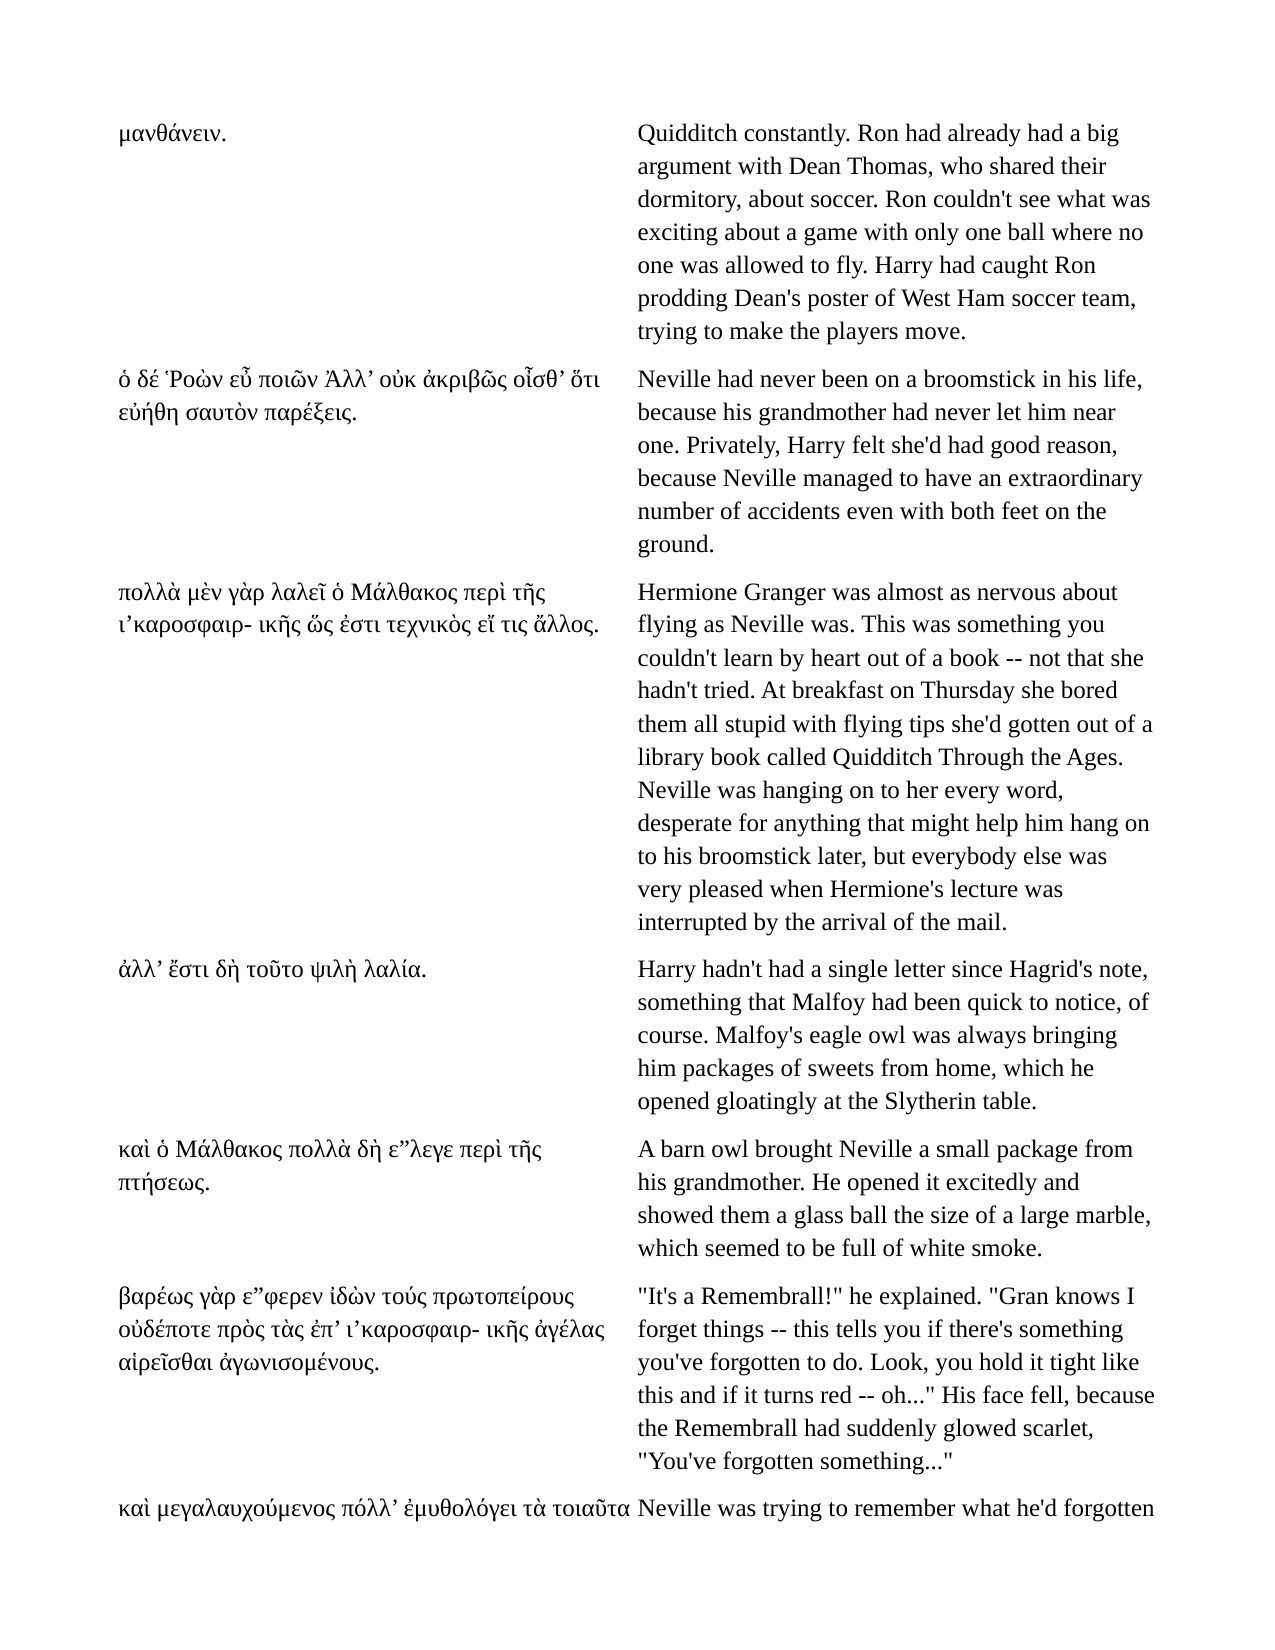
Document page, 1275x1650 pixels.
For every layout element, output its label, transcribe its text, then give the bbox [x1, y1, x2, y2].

table_cell βαρέως γὰρ ε”φερεν ἰδὼν τούς πρωτοπείρους οὐδέποτε πρὸς τὰς ἐπ’ ι’καροσφαιρ- ικῆς ἀγέλας αἱρεῖσθαι ἀγωνισομένους. [118, 1281, 637, 1493]
table_cell "It's a Remembrall!" he explained. "Gran knows I forget things -- this tells you if there's something you've forgotten to do. Look, you hold it tight like this and if it turns red -- oh..." His face fell, because the Remembrall had suddenly glowed scarlet, "You've forgotten something..." [638, 1281, 1157, 1493]
table_cell Neville had never been on a broomstick in his life, because his grandmother had never let him near one. Privately, Harry felt she'd had good reason, because Neville managed to have an extraordinary number of accidents even with both feet on the ground. [638, 364, 1157, 577]
table_cell A barn owl brought Neville a small package from his grandmother. He opened it excitedly and showed them a glass ball the size of a large marble, which seemed to be full of white smoke. [638, 1134, 1157, 1281]
table_cell Hermione Granger was almost as nervous about flying as Neville was. This was something you couldn't learn by heart out of a book -- not that she hadn't tried. At breakfast on Thursday she bored them all stupid with flying tips she'd gotten out of a library book called Quidditch Through the Ages. Neville was hanging on to her every word, desperate for anything that might help him hang on to his broomstick later, but everybody else was very pleased when Hermione's lecture was interrupted by the arrival of the mail. [638, 577, 1157, 954]
table_cell μανθάνειν. [118, 118, 637, 364]
table_cell ἀλλ’ ἔστι δὴ τοῦτο ψιλὴ λαλία. [118, 954, 637, 1134]
table_cell Neville was trying to remember what he'd forgotten [638, 1494, 1157, 1522]
table_cell Quidditch constantly. Ron had already had a big argument with Dean Thomas, who shared their dormitory, about soccer. Ron couldn't see what was exciting about a game with only one ball where no one was allowed to fly. Harry had caught Ron prodding Dean's poster of West Ham soccer team, trying to make the players move. [638, 118, 1157, 364]
table_cell πολλὰ μὲν γὰρ λαλεῖ ὁ Μάλθακος περὶ τῆς ι’καροσφαιρ- ικῆς ὥς ἐστι τεχνικὸς εἴ τις ἄλλος. [118, 577, 637, 954]
table_cell καὶ ὁ Μάλθακος πολλὰ δὴ ε”λεγε περὶ τῆς πτήσεως. [118, 1134, 637, 1281]
table_cell καὶ μεγαλαυχούμενος πόλλ’ ἐμυθολόγει τὰ τοιαῦτα [118, 1494, 637, 1522]
table_cell Harry hadn't had a single letter since Hagrid's note, something that Malfoy had been quick to notice, of course. Malfoy's eagle owl was always bringing him packages of sweets from home, which he opened gloatingly at the Slytherin table. [638, 954, 1157, 1134]
table_cell ὁ δέ Ῥοὼν εὖ ποιῶν Ἀλλ’ οὐκ ἀκριβῶς οἶσθ’ ὅτι εὐήθη σαυτὸν παρέξεις. [118, 364, 637, 577]
